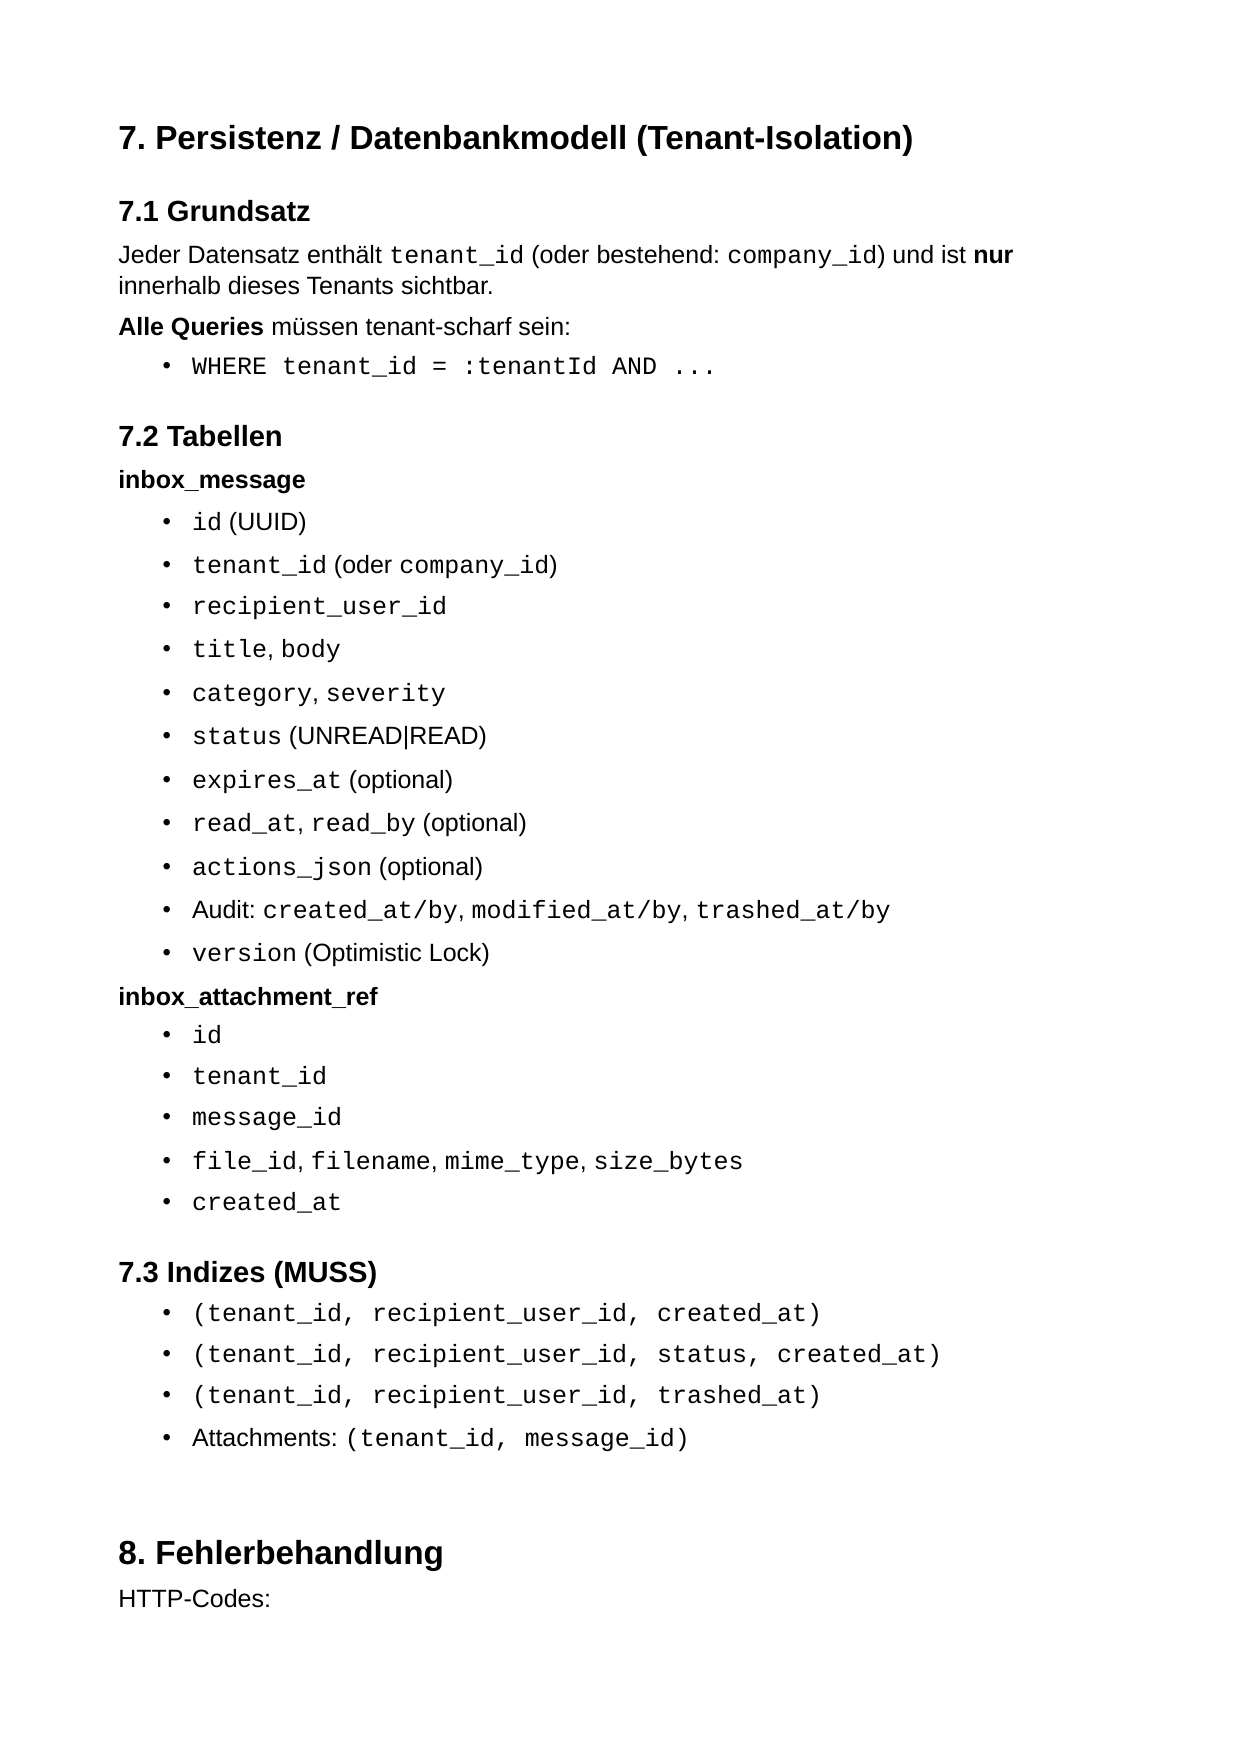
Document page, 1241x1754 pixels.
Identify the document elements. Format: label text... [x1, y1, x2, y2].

subtitle 7.3 Indizes (MUSS) [118, 1255, 1122, 1288]
list actions_json (optional) [162, 852, 1122, 882]
list tenant_id (oder company_id) [162, 550, 1122, 581]
list category, severity [162, 678, 1122, 709]
list id [162, 1023, 1122, 1051]
text Jeder Datensatz enthält tenant_id (oder bestehend: company_id) und ist nur innerhalb dieses Tenants sichtbar. [118, 240, 1122, 300]
list title, body [162, 634, 1122, 665]
subtitle 7. Persistenz / Datenbankmodell (Tenant-Isolation) [118, 118, 1122, 157]
list file_id, filename, mime_type, size_bytes [162, 1146, 1122, 1177]
subtitle 7.1 Grundsatz [118, 194, 1122, 228]
text HTTP-Codes: [118, 1584, 1122, 1612]
list expires_at (optional) [162, 765, 1122, 796]
text Alle Queries müssen tenant-scharf sein: [118, 312, 1122, 341]
list WHERE tenant_id = :tenantId AND ... [162, 353, 1122, 382]
list message_id [162, 1105, 1122, 1133]
list recipient_user_id [162, 593, 1122, 622]
list Audit: created_at/by, modified_at/by, trashed_at/by [162, 895, 1122, 926]
list status (UNREAD|READ) [162, 721, 1122, 752]
list id (UUID) [162, 507, 1122, 538]
list version (Optimistic Lock) [162, 938, 1122, 969]
list tenant_id [162, 1064, 1122, 1092]
subtitle 8. Fehlerbehandlung [118, 1533, 1122, 1571]
list created_at [162, 1189, 1122, 1217]
list read_at, read_by (optional) [162, 808, 1122, 839]
text inbox_message [118, 465, 1122, 494]
list Attachments: (tenant_id, message_id) [162, 1423, 1122, 1454]
list (tenant_id, recipient_user_id, created_at) [162, 1301, 1122, 1329]
text inbox_attachment_ref [118, 982, 1122, 1011]
list (tenant_id, recipient_user_id, status, created_at) [162, 1342, 1122, 1370]
list (tenant_id, recipient_user_id, trashed_at) [162, 1383, 1122, 1411]
subtitle 7.2 Tabellen [118, 419, 1122, 453]
